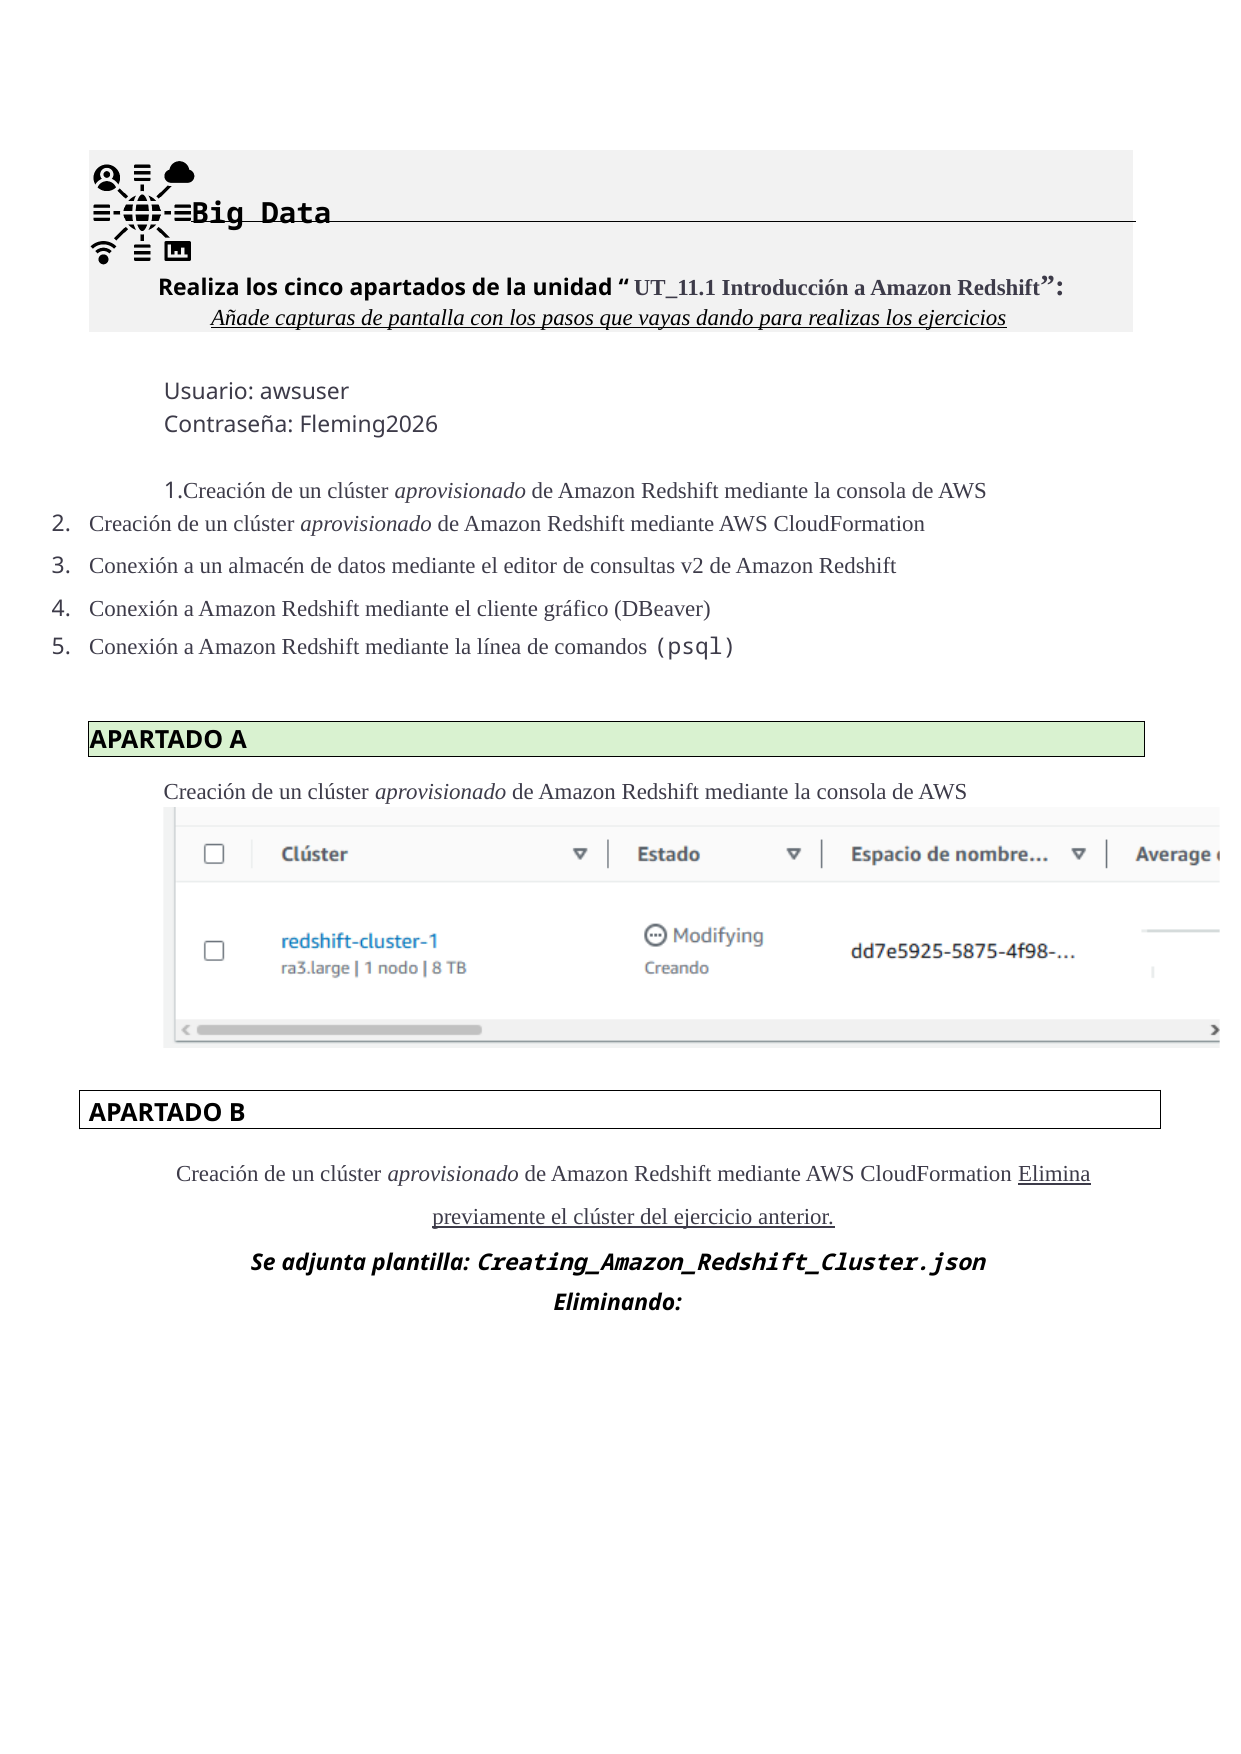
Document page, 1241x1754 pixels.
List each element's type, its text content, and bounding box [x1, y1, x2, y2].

table_header Realiza los cinco apartados de la unidad “ UT_11.1 Introducción a Amazon Redshift”: Añade capturas de pantalla con los pasos que vayas dando para realizas los ejercicios [89, 150, 1133, 332]
text Eliminando: [92, 1286, 1145, 1317]
list Conexión a Amazon Redshift mediante el cliente gráfico (DBeaver) [51, 592, 1145, 623]
text Creación de un clúster aprovisionado de Amazon Redshift mediante AWS CloudFormation Elimina previamente el clúster del ejercicio anterior. [121, 1160, 1145, 1230]
list Creación de un clúster aprovisionado de Amazon Redshift mediante AWS CloudFormation [51, 507, 1145, 538]
text Se adjunta plantilla: Creating_Amazon_Redshift_Cluster.json [92, 1246, 1145, 1277]
list Conexión a Amazon Redshift mediante la línea de comandos (psql) [51, 630, 1145, 661]
table_cell Usuario: awsuser Contraseña: Fleming2026 1.Creación de un clúster aprovisionado de Amazon Redshift mediante la consola de AWS [154, 332, 1133, 507]
table_cell [89, 332, 154, 507]
text Creación de un clúster aprovisionado de Amazon Redshift mediante la consola de AWS [163, 778, 1145, 804]
list Conexión a un almacén de datos mediante el editor de consultas v2 de Amazon Redshift [51, 549, 1145, 581]
subtitle APARTADO A [89, 722, 1144, 756]
